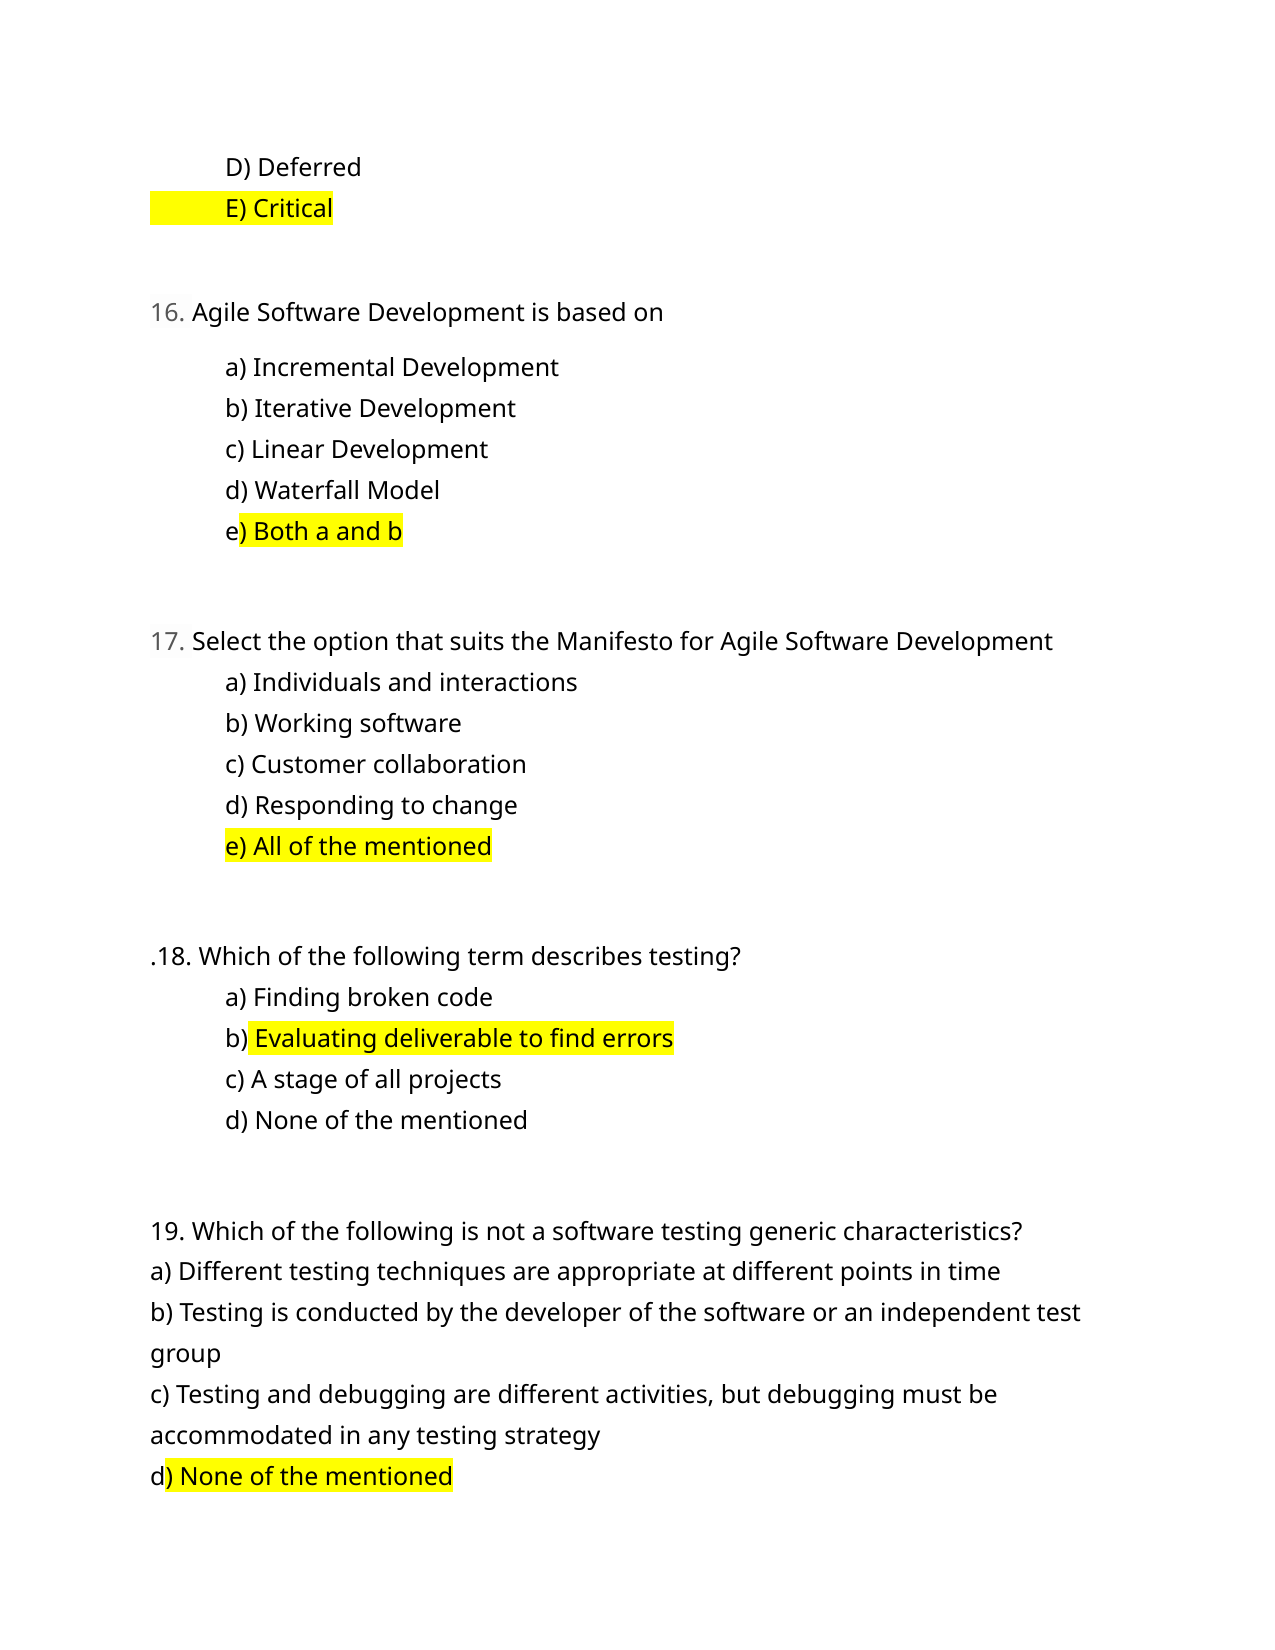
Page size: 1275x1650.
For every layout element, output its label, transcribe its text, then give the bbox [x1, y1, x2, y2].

text .18. Which of the following term describes testing? a) Finding broken code b) Evaluating deliverable to find errors c) A stage of all projects d) None of the mentioned [150, 939, 1125, 1136]
text 19. Which of the following is not a software testing generic characteristics? a) Different testing techniques are appropriate at different points in time b) Testing is conducted by the developer of the software or an independent test group c) Testing and debugging are different activities, but debugging must be accommodated in any testing strategy d) None of the mentioned [150, 1213, 1125, 1492]
text 17. Select the option that suits the Manifesto for Agile Software Development a) Individuals and interactions b) Working software c) Customer collaboration d) Responding to change e) All of the mentioned [150, 624, 1125, 862]
text 16. Agile Software Development is based on [150, 294, 1125, 328]
text D) Deferred E) Critical [150, 150, 1125, 225]
text a) Incremental Development b) Iterative Development c) Linear Development d) Waterfall Model e) Both a and b [150, 350, 1125, 547]
